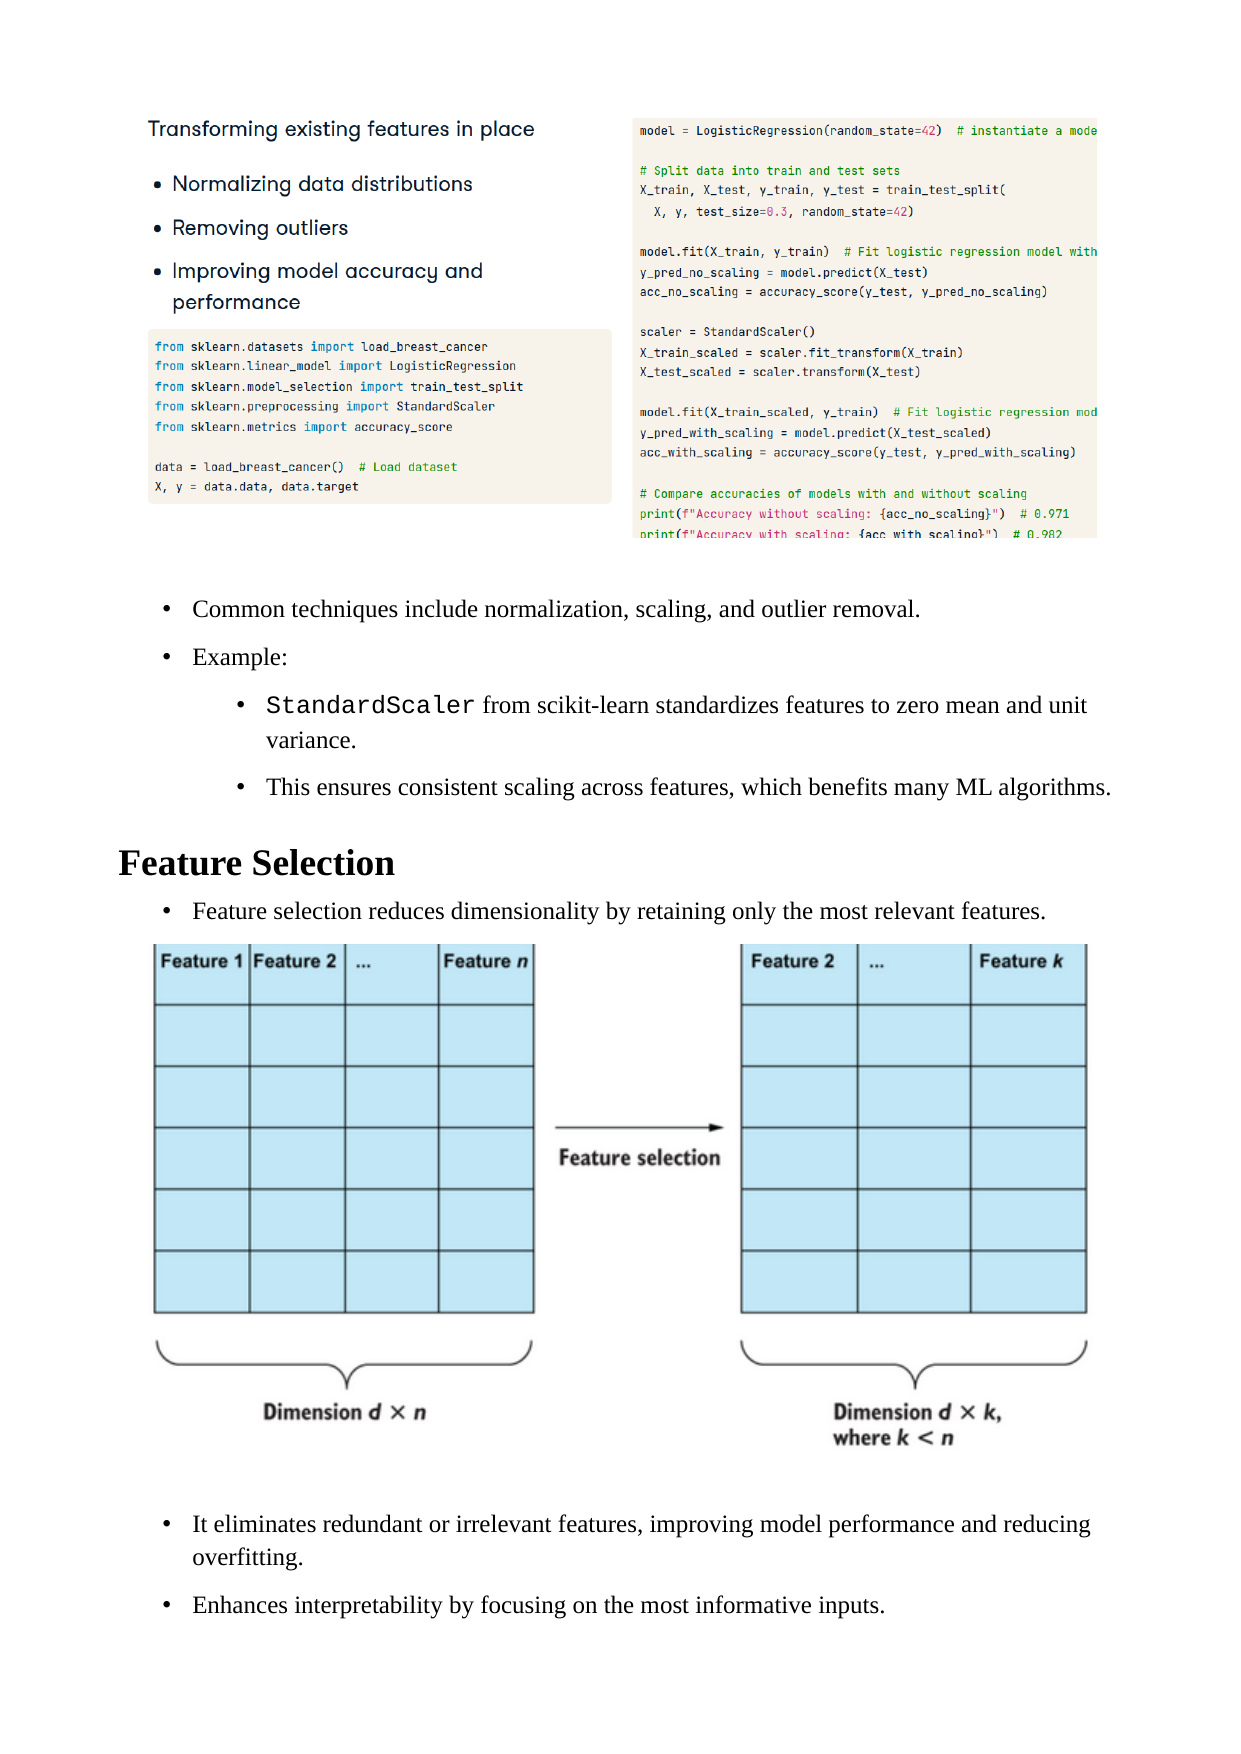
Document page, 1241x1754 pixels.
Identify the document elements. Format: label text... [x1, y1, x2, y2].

list Example: [162, 642, 1122, 671]
list Enhances interpretability by focusing on the most informative inputs. [162, 1590, 1122, 1619]
list Feature selection reduces dimensionality by retaining only the most relevant features. [162, 896, 1122, 925]
list It eliminates redundant or irrelevant features, improving model performance and reducing overfitting. [162, 1509, 1122, 1571]
list Common techniques include normalization, scaling, and outlier removal. [162, 594, 1122, 623]
subtitle Feature Selection [118, 841, 1122, 884]
list StandardScaler from scikit-learn standardizes features to zero mean and unit variance. [236, 690, 1122, 753]
picture [140, 944, 1100, 1458]
list This ensures consistent scaling across features, which benefits many ML algorithms. [236, 772, 1122, 801]
picture [140, 118, 1100, 543]
